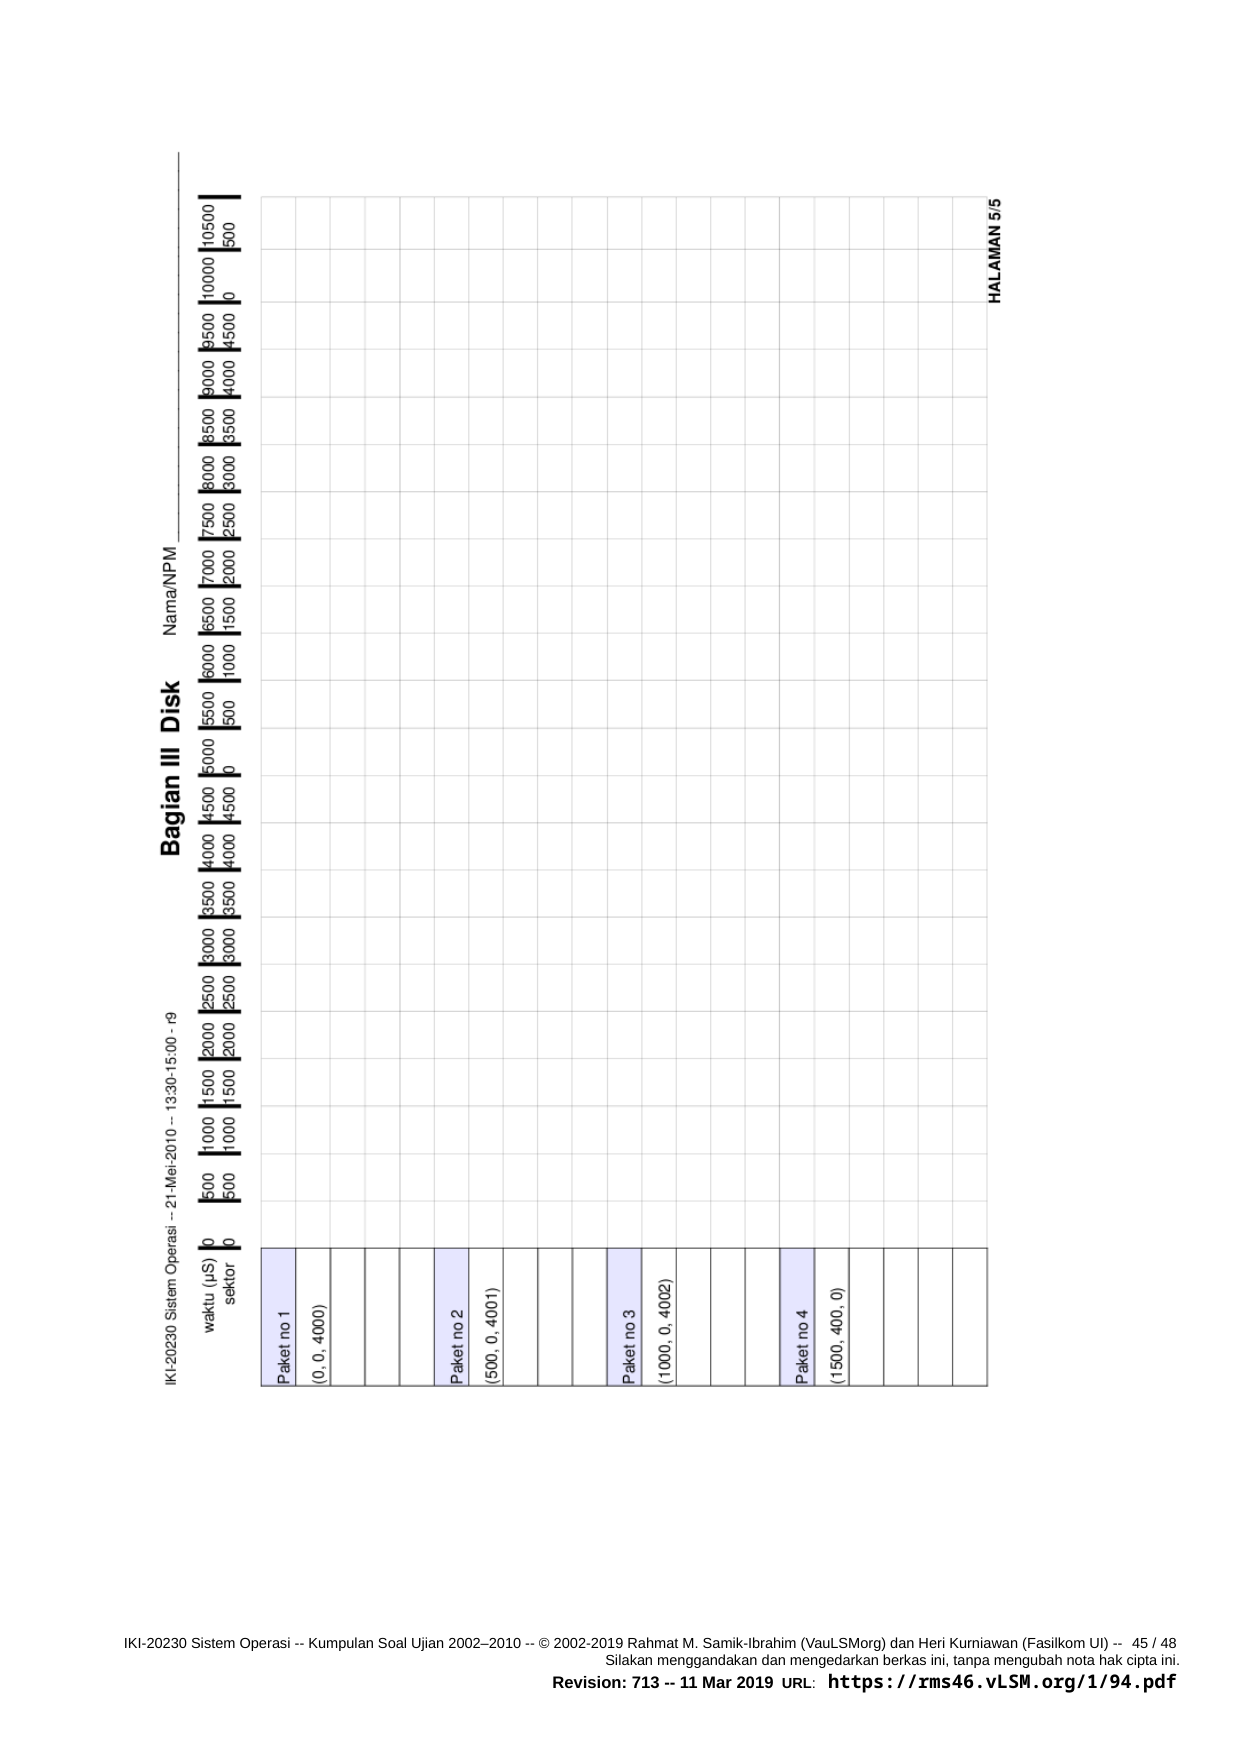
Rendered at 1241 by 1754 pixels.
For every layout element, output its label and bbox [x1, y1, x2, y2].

picture [114, 113, 1061, 1425]
